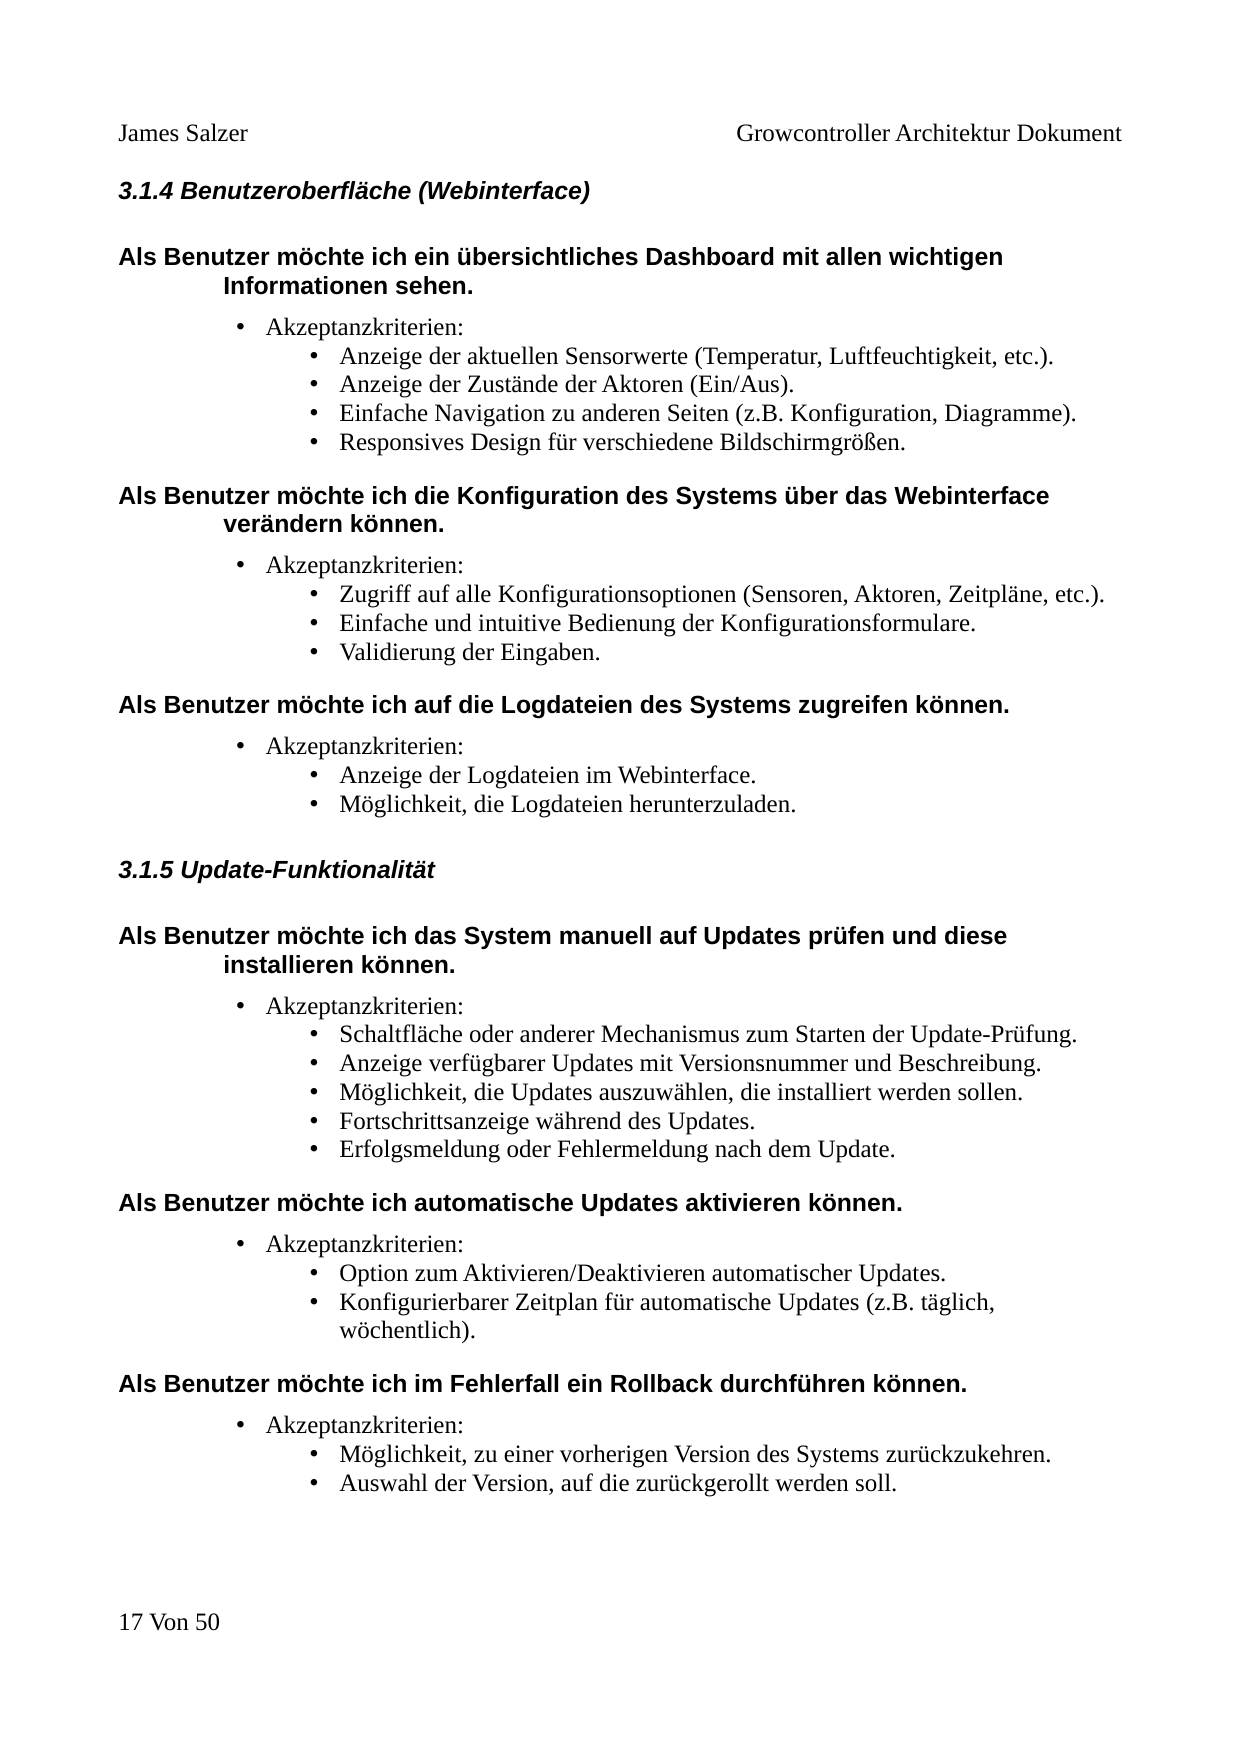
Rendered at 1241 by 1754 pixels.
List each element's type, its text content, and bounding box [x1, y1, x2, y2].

list Validierung der Eingaben. [309, 637, 1122, 665]
subtitle Als Benutzer möchte ich die Konfiguration des Systems über das Webinterface verändern können. [118, 481, 1122, 538]
list Akzeptanzkriterien: [236, 1410, 1122, 1439]
list Fortschrittsanzeige während des Updates. [309, 1106, 1122, 1134]
subtitle Als Benutzer möchte ich im Fehlerfall ein Rollback durchführen können. [118, 1369, 1122, 1398]
list Option zum Aktivieren/Deaktivieren automatischer Updates. [309, 1258, 1122, 1287]
list Schaltfläche oder anderer Mechanismus zum Starten der Update-Prüfung. [309, 1019, 1122, 1048]
list Responsives Design für verschiedene Bildschirmgrößen. [309, 427, 1122, 456]
list Zugriff auf alle Konfigurationsoptionen (Sensoren, Aktoren, Zeitpläne, etc.). [309, 579, 1122, 608]
subtitle Als Benutzer möchte ich auf die Logdateien des Systems zugreifen können. [118, 690, 1122, 719]
list Anzeige der Zustände der Aktoren (Ein/Aus). [309, 369, 1122, 398]
list Möglichkeit, zu einer vorherigen Version des Systems zurückzukehren. [309, 1439, 1122, 1468]
list Konfigurierbarer Zeitplan für automatische Updates (z.B. täglich, wöchentlich). [309, 1287, 1122, 1344]
list Akzeptanzkriterien: [236, 312, 1122, 341]
subtitle 3.1.5 Update-Funktionalität [118, 855, 1122, 884]
subtitle Als Benutzer möchte ich das System manuell auf Updates prüfen und diese installieren können. [118, 921, 1122, 978]
list Möglichkeit, die Updates auszuwählen, die installiert werden sollen. [309, 1077, 1122, 1106]
list Auswahl der Version, auf die zurückgerollt werden soll. [309, 1468, 1122, 1497]
list Einfache und intuitive Bedienung der Konfigurationsformulare. [309, 608, 1122, 637]
list Möglichkeit, die Logdateien herunterzuladen. [309, 789, 1122, 818]
list Anzeige verfügbarer Updates mit Versionsnummer und Beschreibung. [309, 1048, 1122, 1077]
list Akzeptanzkriterien: [236, 1229, 1122, 1258]
subtitle Als Benutzer möchte ich automatische Updates aktivieren können. [118, 1188, 1122, 1217]
list Erfolgsmeldung oder Fehlermeldung nach dem Update. [309, 1134, 1122, 1163]
list Anzeige der aktuellen Sensorwerte (Temperatur, Luftfeuchtigkeit, etc.). [309, 341, 1122, 369]
list Akzeptanzkriterien: [236, 991, 1122, 1019]
list Akzeptanzkriterien: [236, 550, 1122, 579]
list Einfache Navigation zu anderen Seiten (z.B. Konfiguration, Diagramme). [309, 398, 1122, 427]
subtitle Als Benutzer möchte ich ein übersichtliches Dashboard mit allen wichtigen Informationen sehen. [118, 242, 1122, 299]
list Akzeptanzkriterien: [236, 731, 1122, 760]
subtitle 3.1.4 Benutzeroberfläche (Webinterface) [118, 176, 1122, 205]
list Anzeige der Logdateien im Webinterface. [309, 760, 1122, 789]
